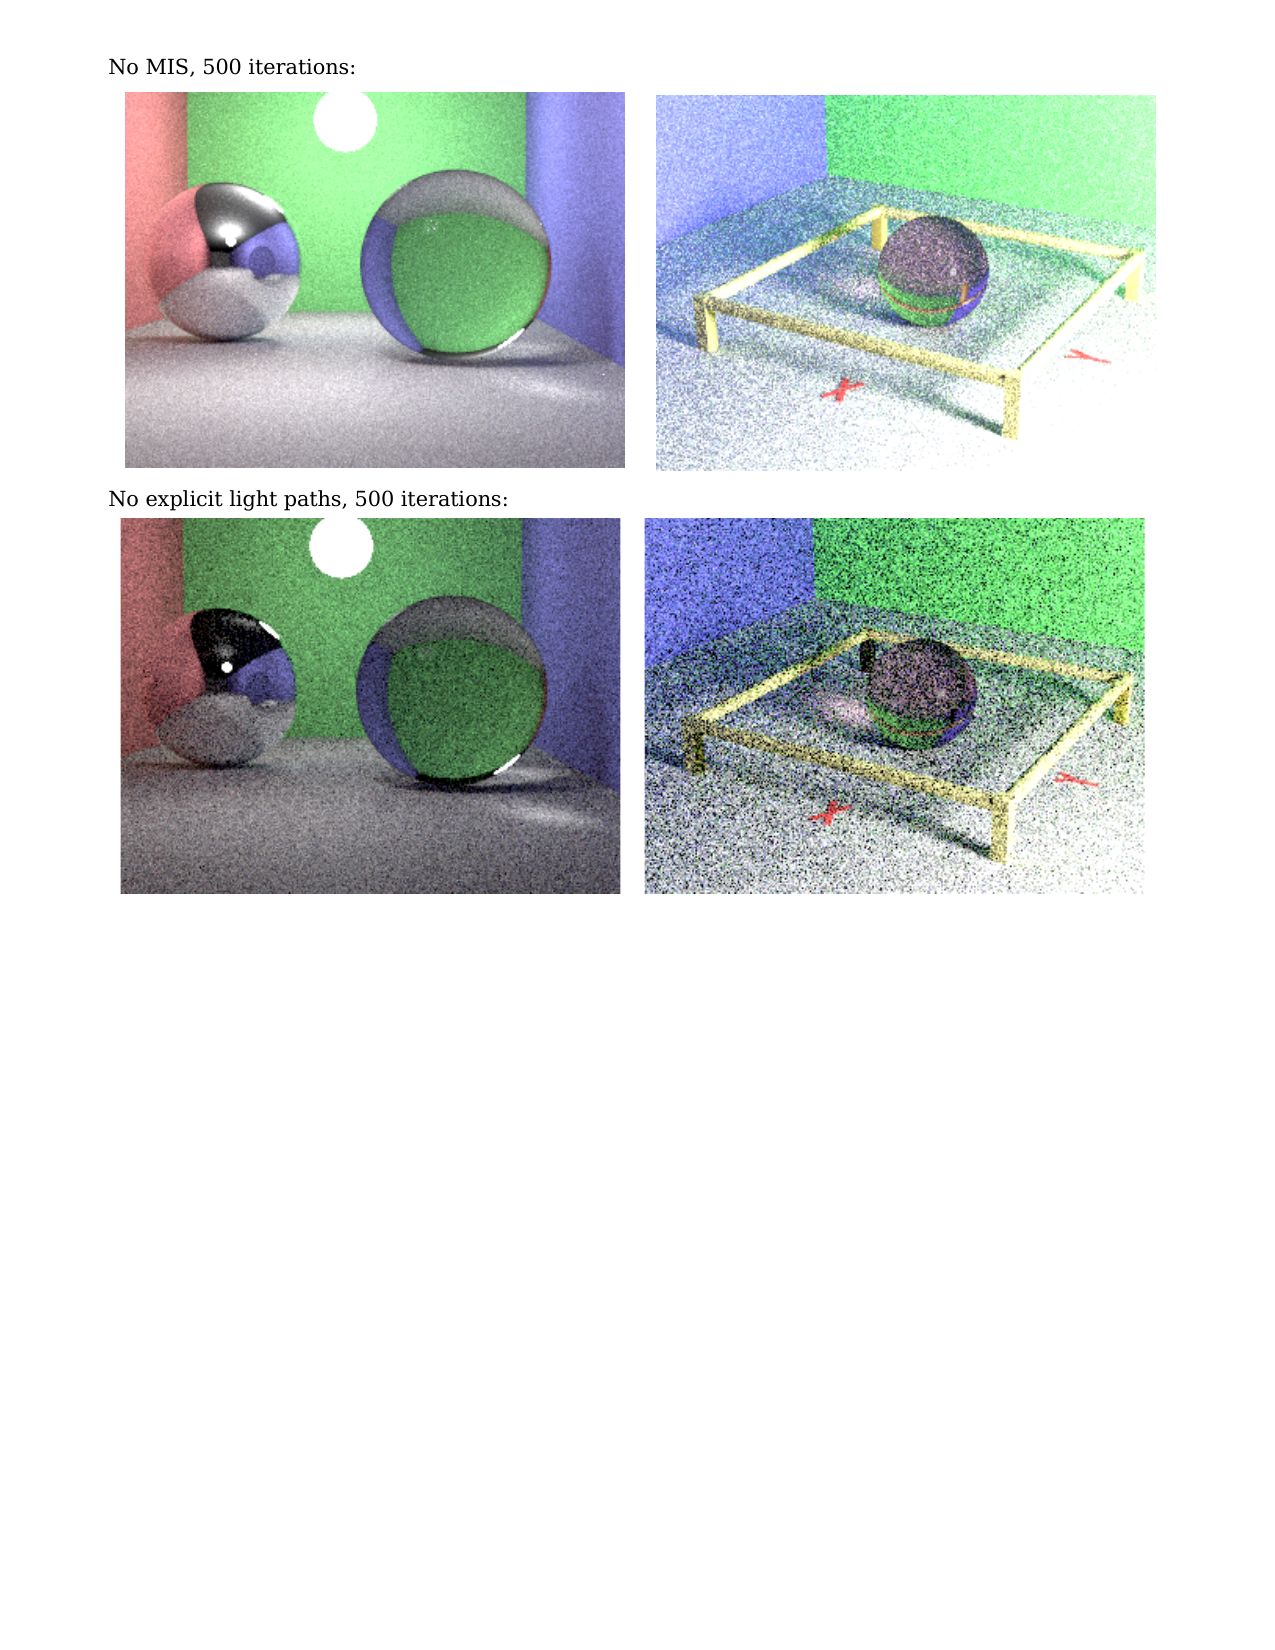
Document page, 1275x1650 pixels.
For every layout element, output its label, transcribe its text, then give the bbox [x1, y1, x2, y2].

picture [644, 518, 1145, 894]
text No MIS, 500 iterations: [108, 56, 1212, 80]
text No explicit light paths, 500 iterations: [108, 487, 1212, 511]
picture [125, 92, 625, 468]
picture [656, 95, 1157, 471]
picture [120, 518, 621, 894]
